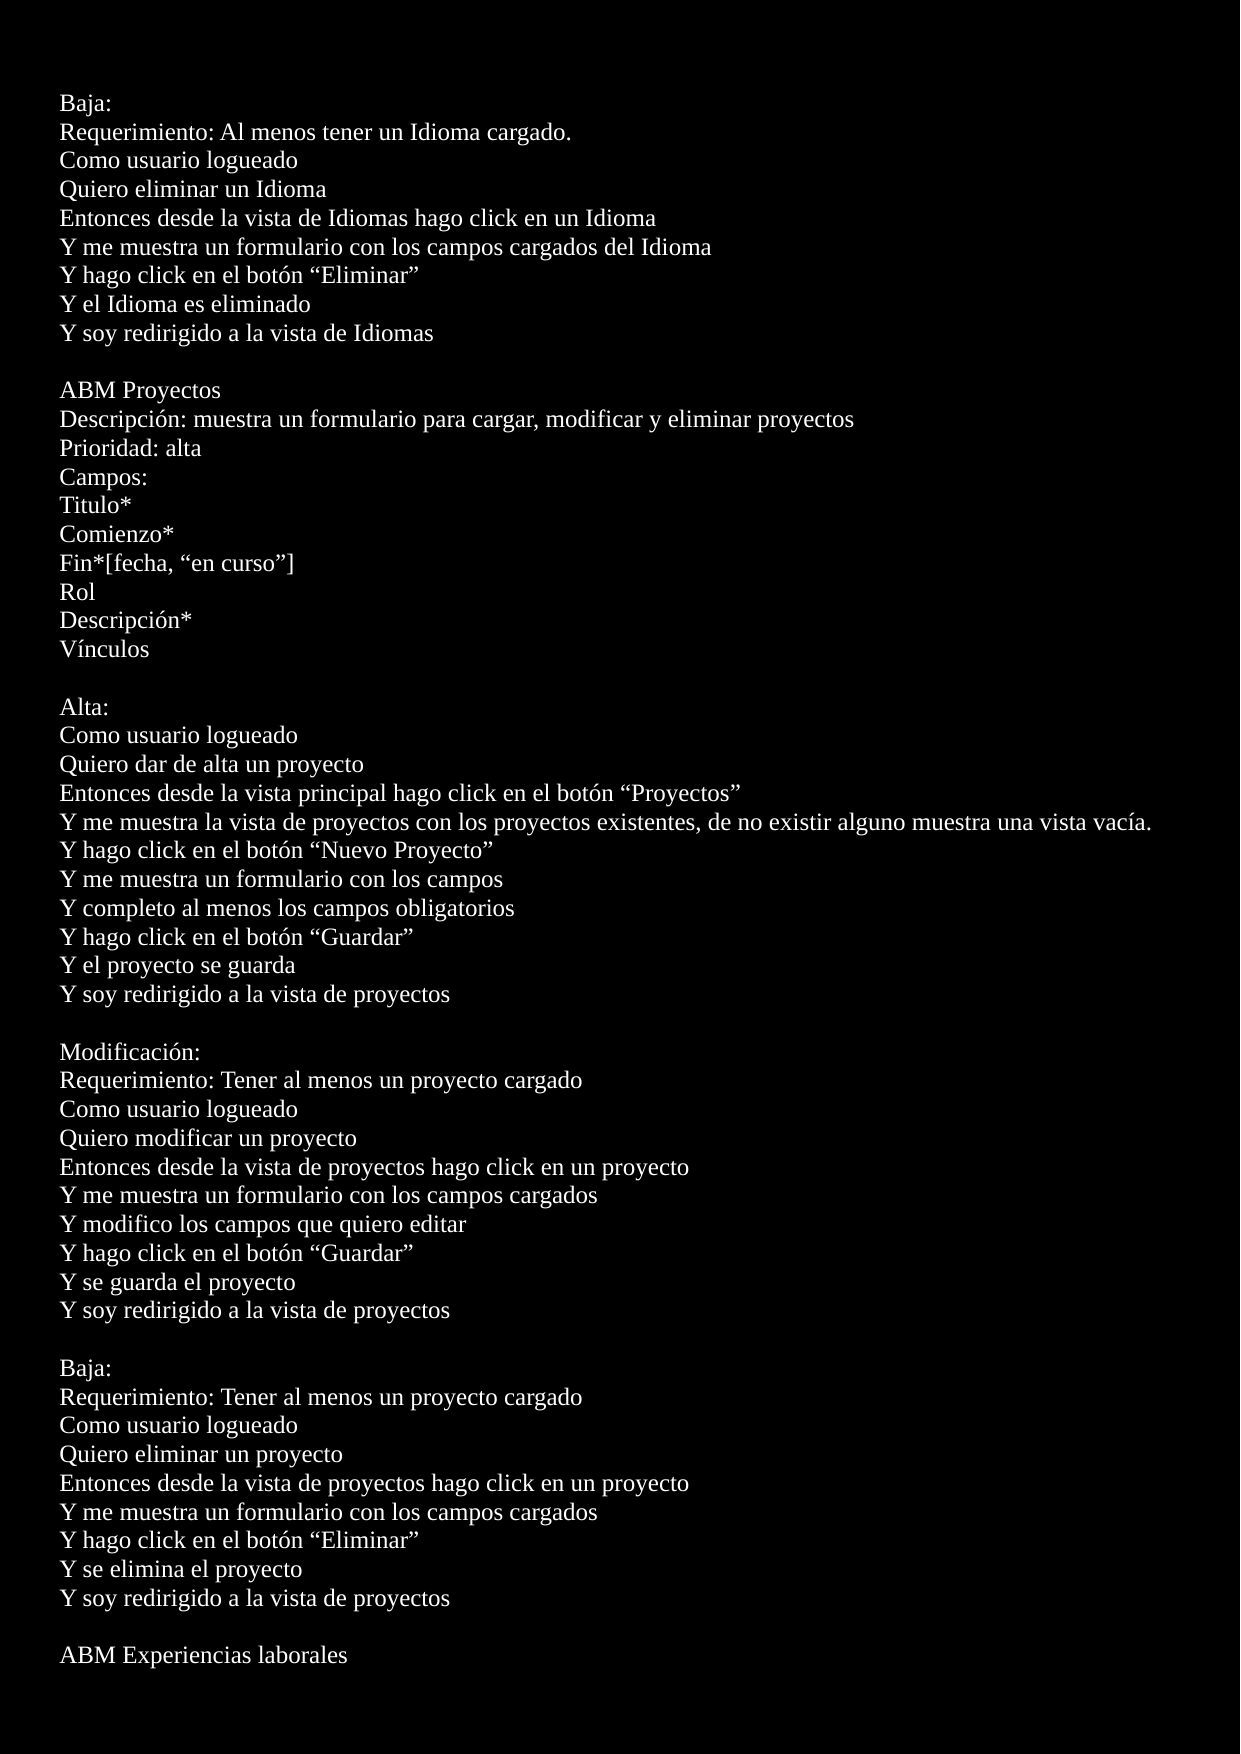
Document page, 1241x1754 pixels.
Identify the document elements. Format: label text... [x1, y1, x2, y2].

text Quiero modificar un proyecto [59, 1123, 1181, 1152]
text Como usuario logueado [59, 1094, 1181, 1123]
text Y me muestra un formulario con los campos cargados [59, 1497, 1181, 1525]
text Requerimiento: Al menos tener un Idioma cargado. [59, 117, 1181, 145]
text Y el proyecto se guarda [59, 950, 1181, 979]
text Modificación: [59, 1037, 1181, 1065]
text Y el Idioma es eliminado [59, 289, 1181, 318]
text Como usuario logueado [59, 145, 1181, 174]
text Y me muestra la vista de proyectos con los proyectos existentes, de no existir alguno muestra una vista vacía. [59, 807, 1181, 835]
text ABM Experiencias laborales [59, 1640, 1181, 1669]
text Campos: [59, 462, 1181, 490]
text Entonces desde la vista de Idiomas hago click en un Idioma [59, 203, 1181, 232]
text Y completo al menos los campos obligatorios [59, 893, 1181, 922]
text Requerimiento: Tener al menos un proyecto cargado [59, 1382, 1181, 1410]
text Y se elimina el proyecto [59, 1554, 1181, 1583]
text Entonces desde la vista principal hago click en el botón “Proyectos” [59, 778, 1181, 807]
text Entonces desde la vista de proyectos hago click en un proyecto [59, 1152, 1181, 1180]
text Como usuario logueado [59, 720, 1181, 749]
text Vínculos [59, 634, 1181, 663]
text Rol [59, 577, 1181, 605]
text Fin*[fecha, “en curso”] [59, 548, 1181, 577]
text Comienzo* [59, 519, 1181, 548]
text Y me muestra un formulario con los campos cargados del Idioma [59, 232, 1181, 260]
text Y soy redirigido a la vista de proyectos [59, 979, 1181, 1008]
text Baja: [59, 88, 1181, 117]
text Y soy redirigido a la vista de Idiomas [59, 318, 1181, 347]
text Requerimiento: Tener al menos un proyecto cargado [59, 1065, 1181, 1094]
text Entonces desde la vista de proyectos hago click en un proyecto [59, 1468, 1181, 1497]
text Descripción* [59, 605, 1181, 634]
text Y me muestra un formulario con los campos cargados [59, 1180, 1181, 1209]
text Y soy redirigido a la vista de proyectos [59, 1583, 1181, 1612]
text Quiero eliminar un proyecto [59, 1439, 1181, 1468]
text Quiero eliminar un Idioma [59, 174, 1181, 203]
text Alta: [59, 692, 1181, 720]
text Y hago click en el botón “Nuevo Proyecto” [59, 835, 1181, 864]
text Y me muestra un formulario con los campos [59, 864, 1181, 893]
text Y se guarda el proyecto [59, 1267, 1181, 1295]
text Baja: [59, 1353, 1181, 1382]
text Titulo* [59, 490, 1181, 519]
text Y modifico los campos que quiero editar [59, 1209, 1181, 1238]
text Y soy redirigido a la vista de proyectos [59, 1295, 1181, 1324]
text Y hago click en el botón “Guardar” [59, 1238, 1181, 1267]
text Prioridad: alta [59, 433, 1181, 462]
text Quiero dar de alta un proyecto [59, 749, 1181, 778]
text Descripción: muestra un formulario para cargar, modificar y eliminar proyectos [59, 404, 1181, 433]
text Y hago click en el botón “Eliminar” [59, 260, 1181, 289]
text Y hago click en el botón “Guardar” [59, 922, 1181, 950]
text Y hago click en el botón “Eliminar” [59, 1525, 1181, 1554]
text Como usuario logueado [59, 1410, 1181, 1439]
text ABM Proyectos [59, 375, 1181, 404]
